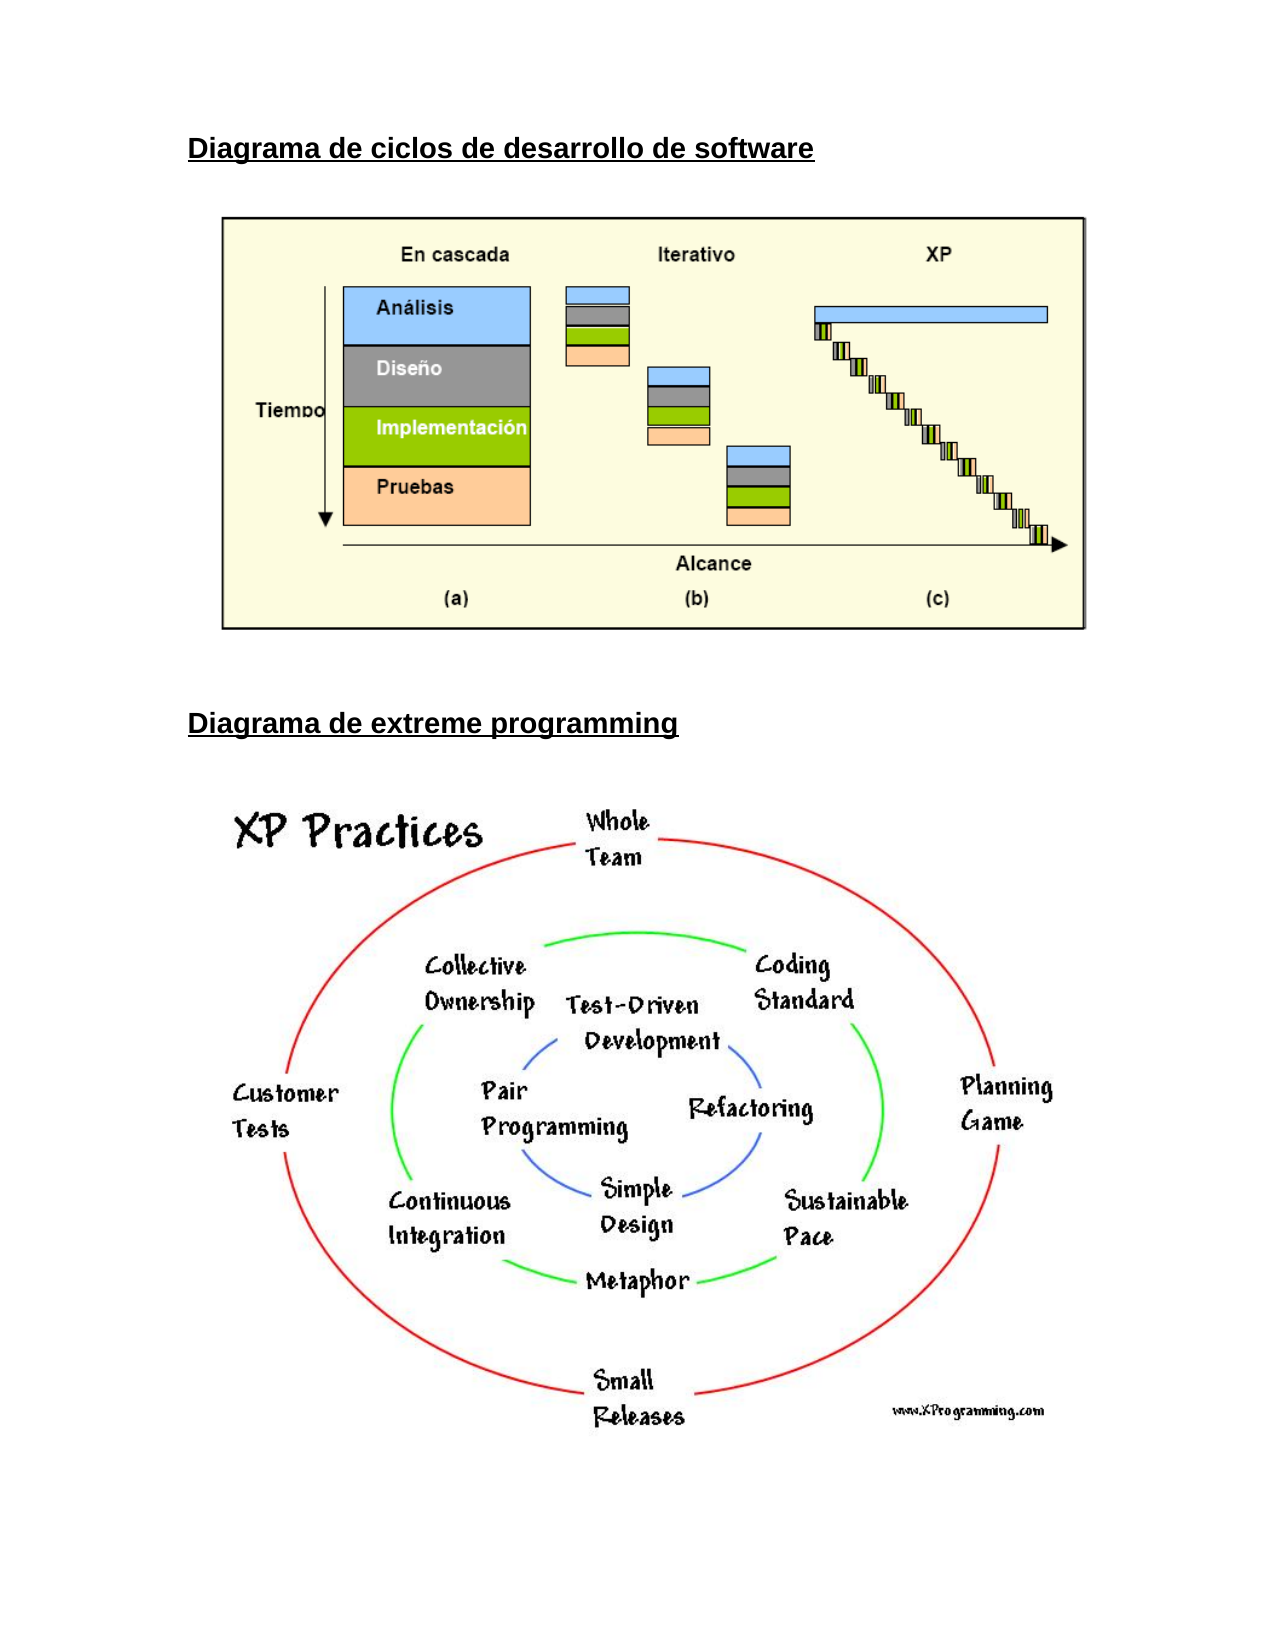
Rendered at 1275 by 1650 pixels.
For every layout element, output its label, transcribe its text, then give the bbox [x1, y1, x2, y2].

picture [202, 201, 1110, 641]
text Diagrama de extreme programming [187, 706, 1087, 739]
picture [202, 780, 1073, 1441]
text Diagrama de ciclos de desarrollo de software [187, 131, 1087, 165]
